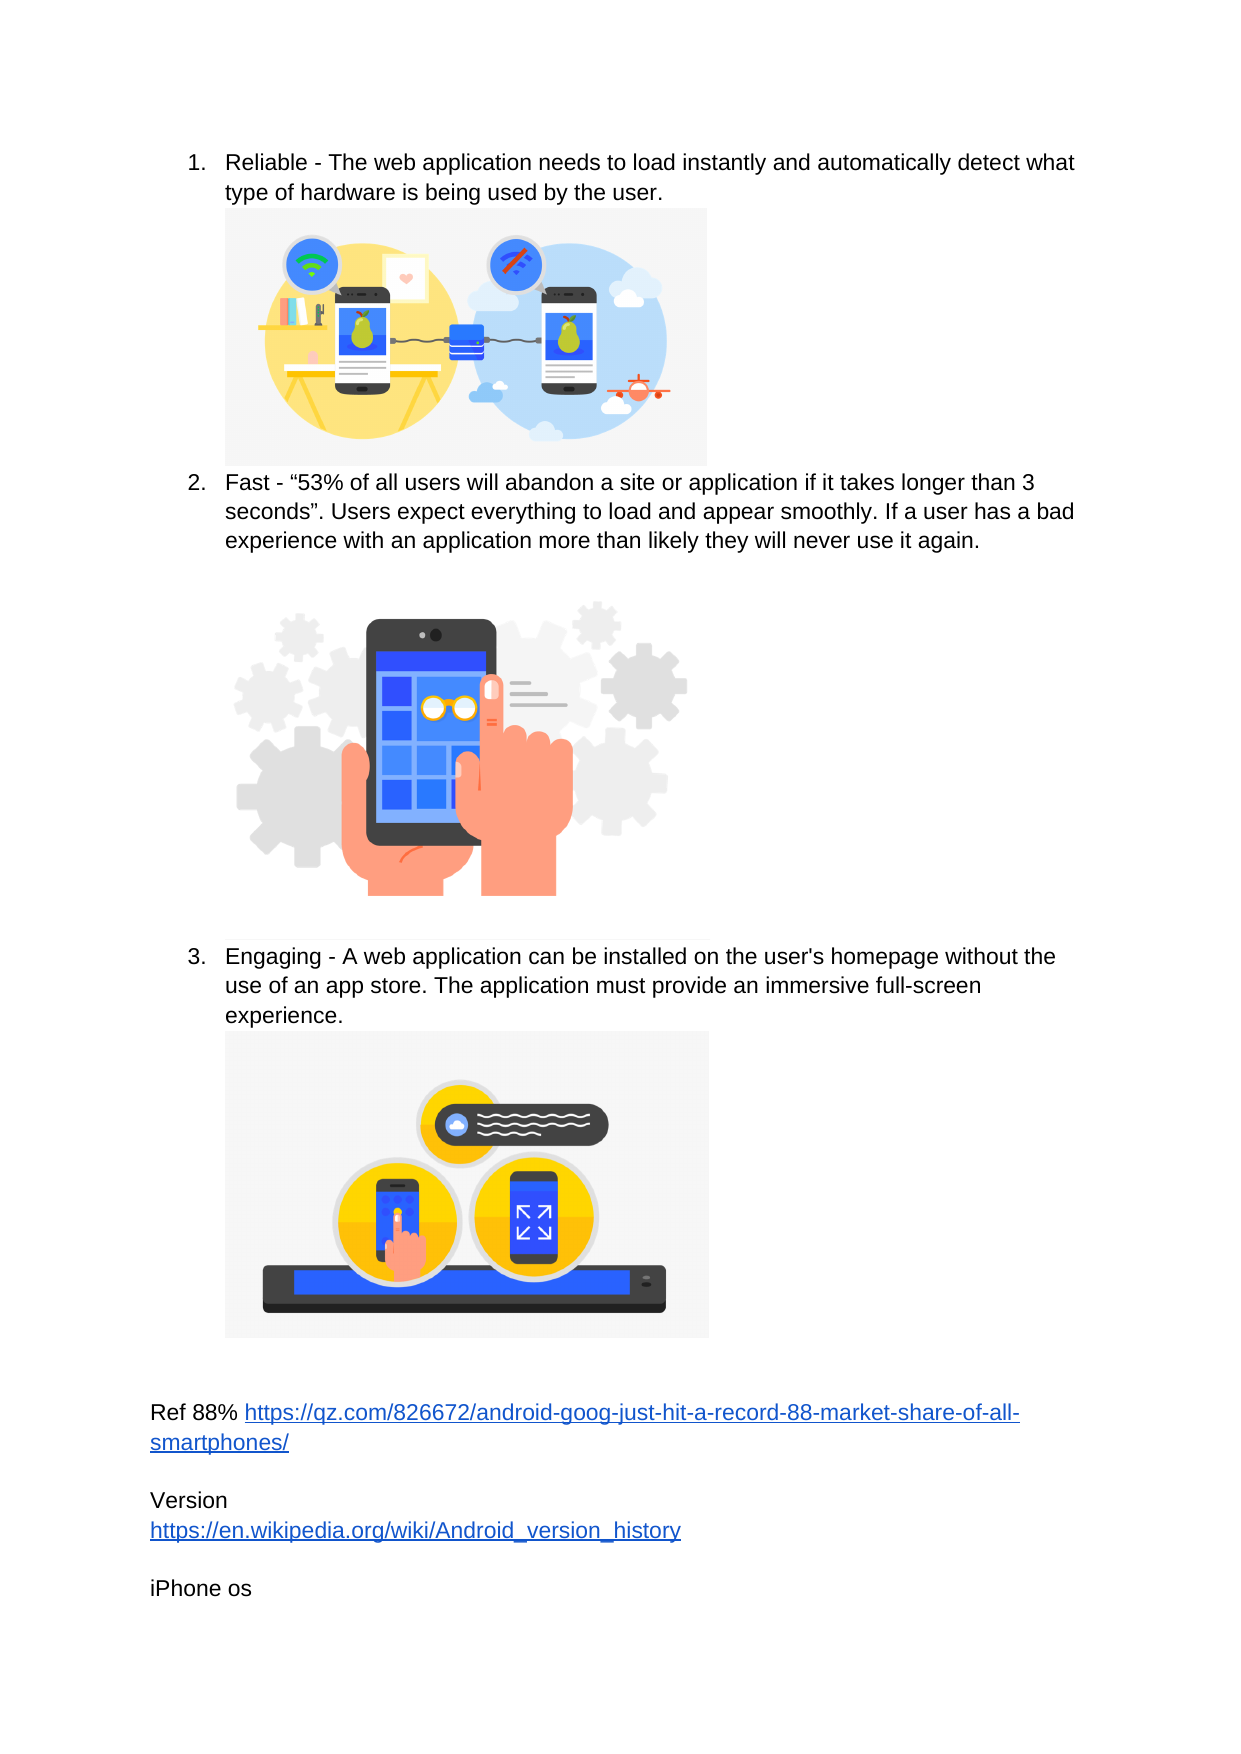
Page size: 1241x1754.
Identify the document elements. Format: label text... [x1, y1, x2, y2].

list Engaging - A web application can be installed on the user's homepage without the use of an app store. The application must provide an immersive full-screen experience. [187, 944, 1090, 1028]
text Ref 88% https://qz.com/826672/android-goog-just-hit-a-record-88-market-share-of-all-smartphones/ [150, 1400, 1090, 1455]
text iPhone os [150, 1576, 1090, 1602]
text https://en.wikipedia.org/wiki/Android_version_history [150, 1517, 1090, 1543]
list Fast - “53% of all users will abandon a site or application if it takes longer than 3 seconds”. Users expect everything to load and appear smoothly. If a user has a bad experience with an application more than likely they will never use it again. [187, 469, 1090, 940]
picture [225, 1031, 709, 1338]
picture [225, 557, 711, 940]
picture [225, 208, 707, 466]
list Reliable - The web application needs to load instantly and automatically detect what type of hardware is being used by the user. [187, 150, 1090, 466]
text Version [150, 1488, 1090, 1513]
